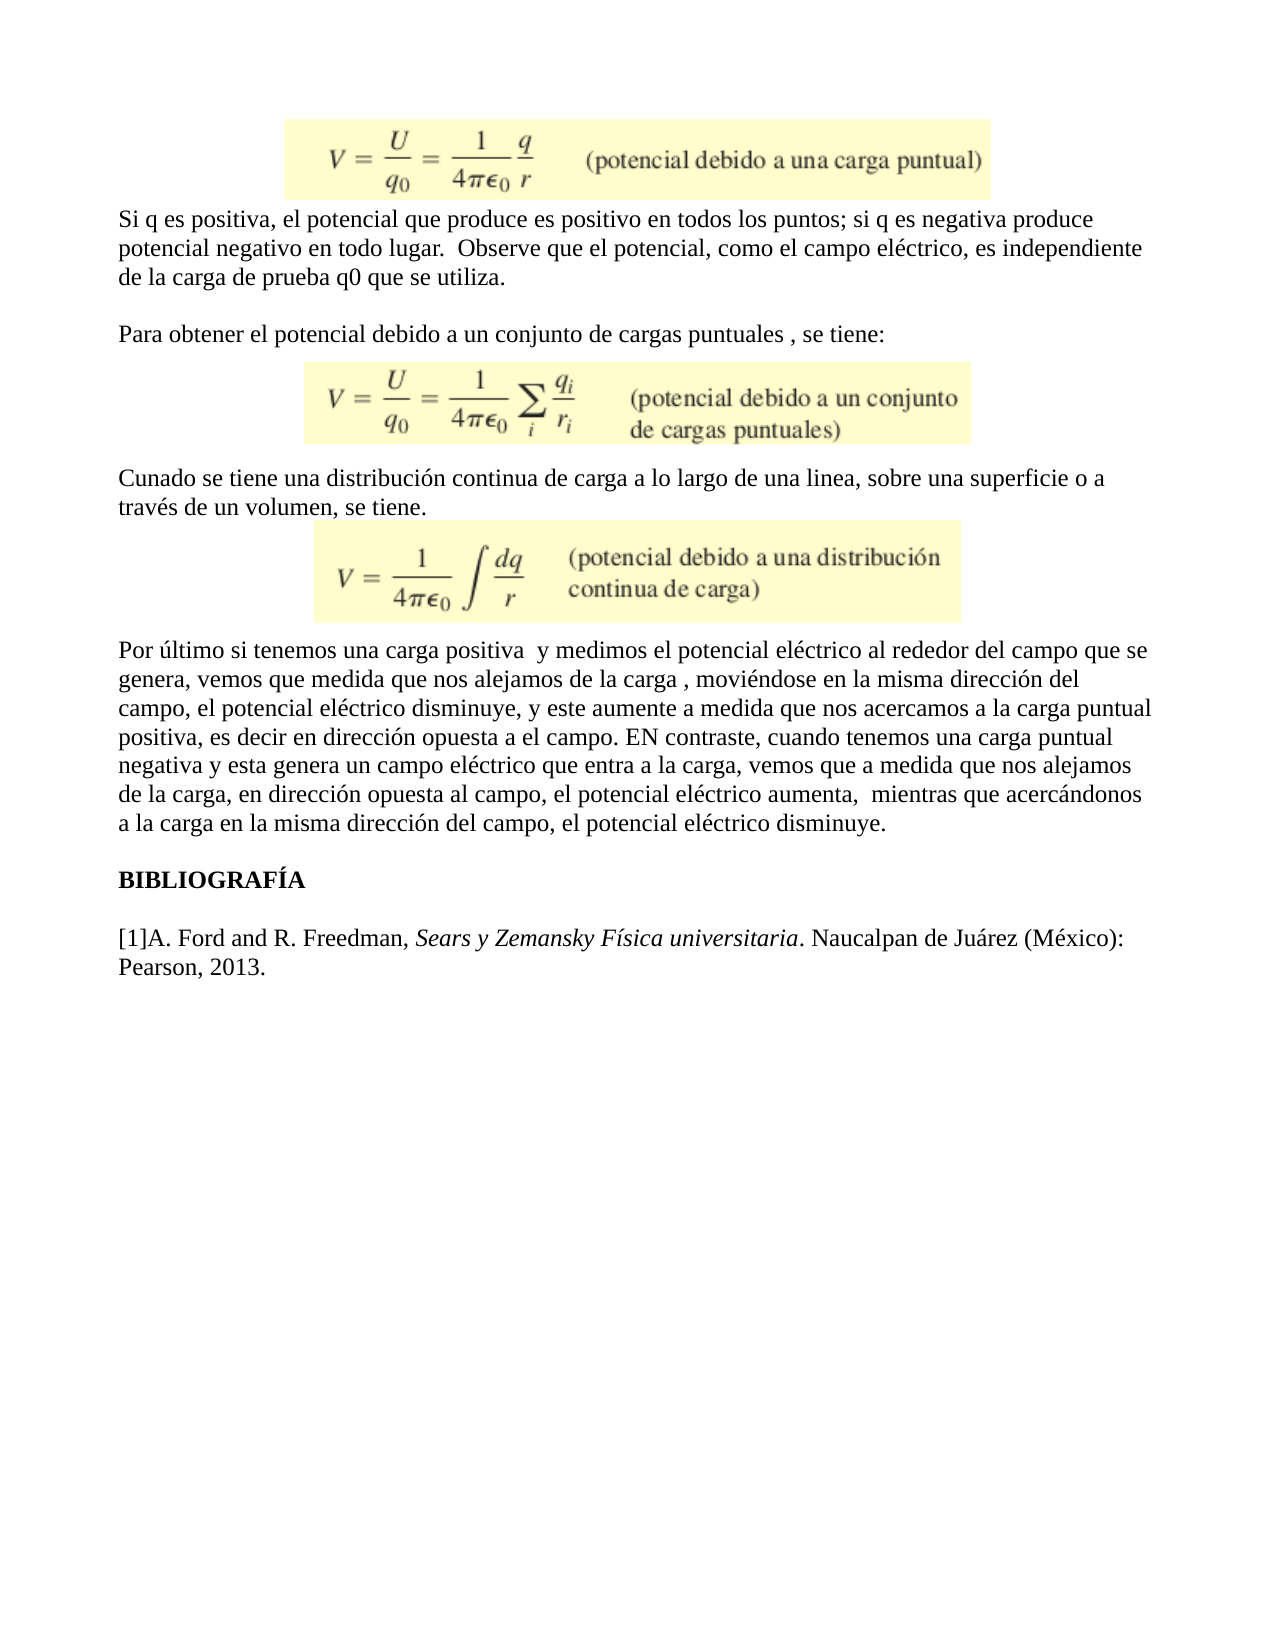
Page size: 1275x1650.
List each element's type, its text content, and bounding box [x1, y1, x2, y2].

text Cunado se tiene una distribución continua de carga a lo largo de una linea, sobre una superficie o a través de un volumen, se tiene. [118, 463, 1157, 521]
text Si q es positiva, el potencial que produce es positivo en todos los puntos; si q es negativa produce potencial negativo en todo lugar. Observe que el potencial, como el campo eléctrico, es independiente de la carga de prueba q0 que se utiliza. [118, 204, 1157, 291]
picture [303, 362, 972, 454]
picture [314, 520, 961, 627]
picture [284, 118, 991, 200]
text Por último si tenemos una carga positiva y medimos el potencial eléctrico al rededor del campo que se genera, vemos que medida que nos alejamos de la carga , moviéndose en la misma dirección del campo, el potencial eléctrico disminuye, y este aumente a medida que nos acercamos a la carga puntual positiva, es decir en dirección opuesta a el campo. EN contraste, cuando tenemos una carga puntual negativa y esta genera un campo eléctrico que entra a la carga, vemos que a medida que nos alejamos de la carga, en dirección opuesta al campo, el potencial eléctrico aumenta, mientras que acercándonos a la carga en la misma dirección del campo, el potencial eléctrico disminuye. [118, 636, 1157, 837]
text Para obtener el potencial debido a un conjunto de cargas puntuales , se tiene: [118, 319, 1157, 348]
text [1]A. Ford and R. Freedman, Sears y Zemansky Física universitaria. Naucalpan de Juárez (México): Pearson, 2013. [118, 923, 1157, 981]
text BIBLIOGRAFÍA [118, 866, 1157, 894]
